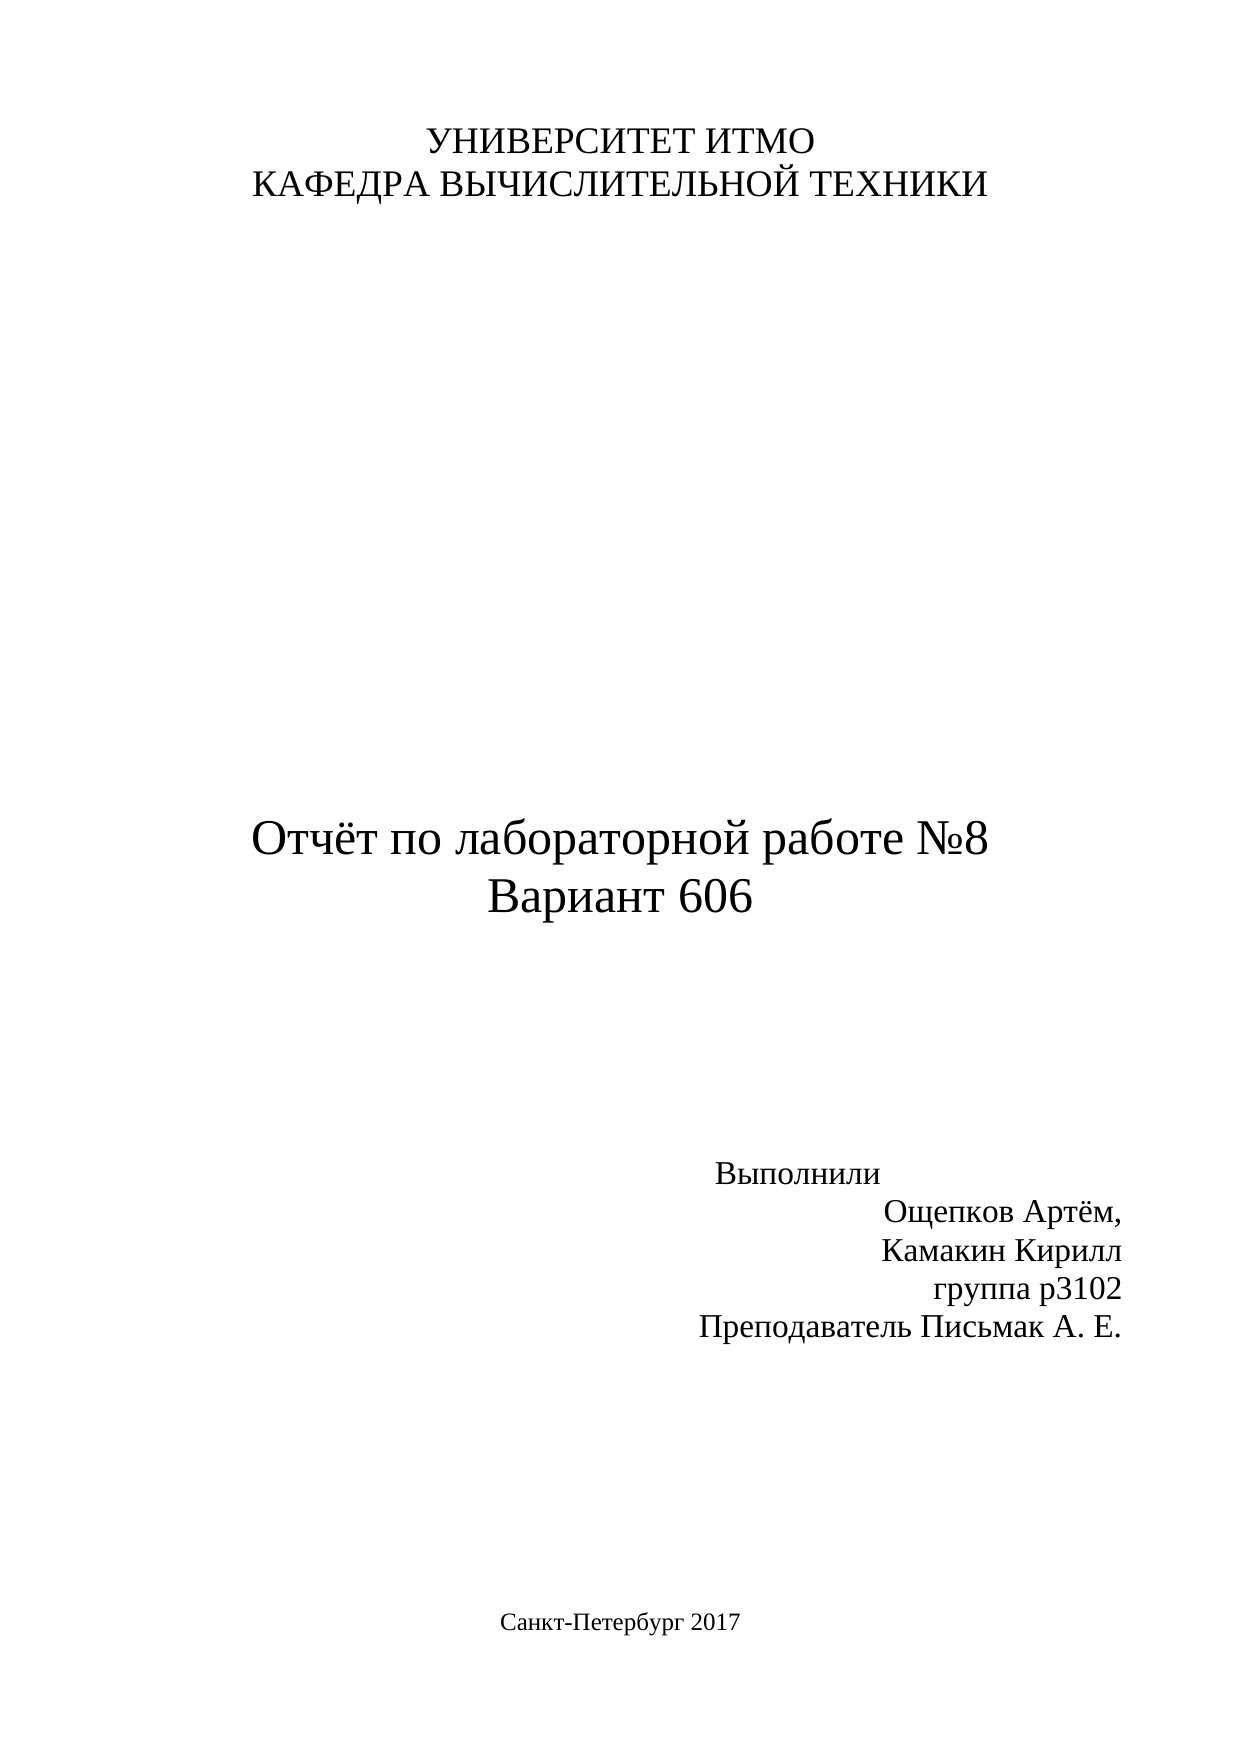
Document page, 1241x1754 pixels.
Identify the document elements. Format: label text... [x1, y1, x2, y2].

text Ощепков Артём, [118, 1191, 1122, 1230]
text Выполнили [118, 1153, 1122, 1191]
text Камакин Кирилл [118, 1230, 1122, 1268]
text УНИВЕРСИТЕТ ИТМО [118, 118, 1122, 161]
text Преподаватель Письмак А. Е. [118, 1306, 1122, 1345]
text Вариант 606 [118, 866, 1122, 923]
text КАФЕДРА ВЫЧИСЛИТЕЛЬНОЙ ТЕХНИКИ [118, 161, 1122, 204]
text Отчёт по лабораторной работе №8 [118, 808, 1122, 866]
text группа p3102 [118, 1268, 1122, 1306]
